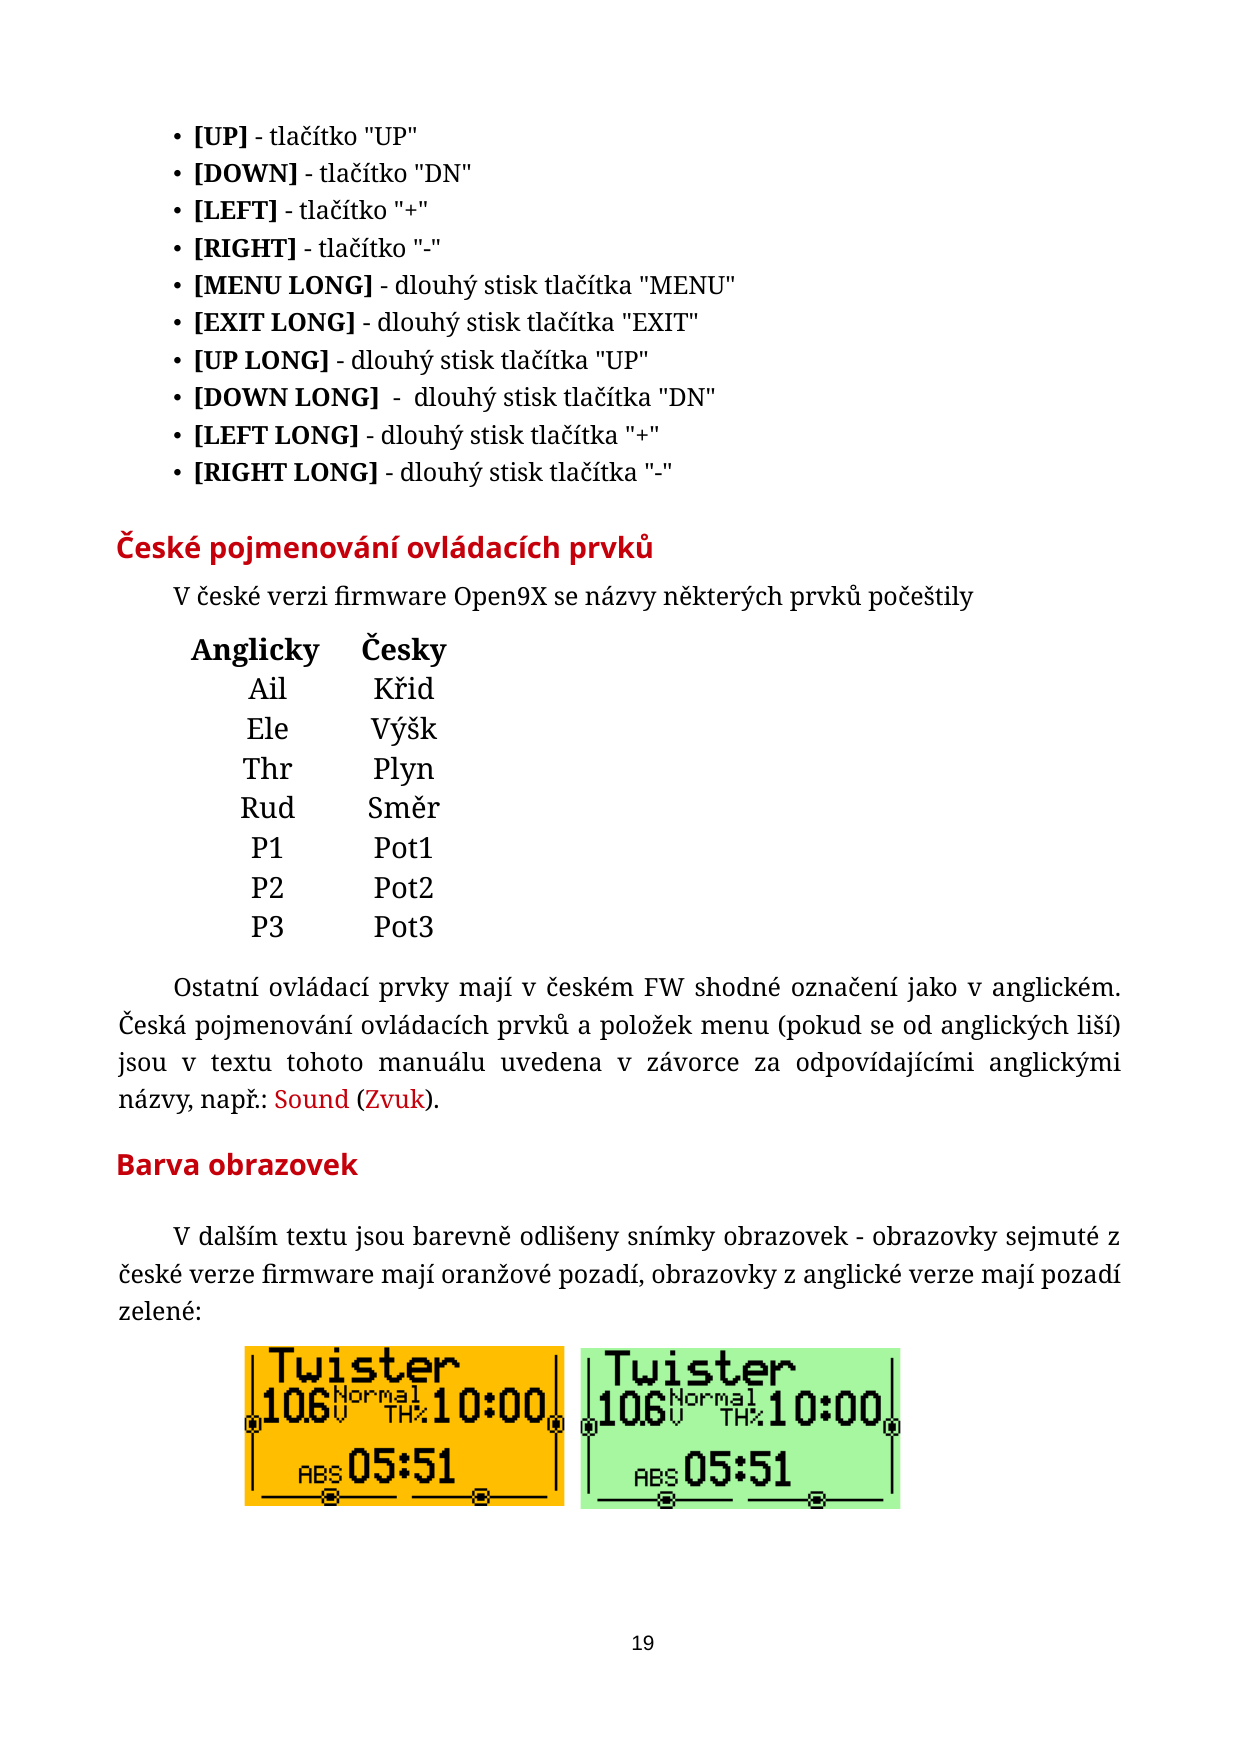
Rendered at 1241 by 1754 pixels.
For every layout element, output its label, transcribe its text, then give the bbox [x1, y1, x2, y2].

subtitle Barva obrazovek [116, 1144, 1122, 1183]
table_cell Pot2 [334, 867, 474, 907]
table_cell Rud [175, 788, 326, 827]
table_cell Plyn [334, 748, 474, 788]
table_cell Výšk [334, 708, 474, 748]
picture [580, 1348, 901, 1509]
list [EXIT LONG] - dlouhý stisk tlačítka "EXIT" [173, 305, 1122, 339]
table_cell P2 [175, 867, 326, 907]
table_cell Pot3 [334, 907, 474, 946]
subtitle České pojmenování ovládacích prvků [116, 527, 1122, 567]
list [UP] - tlačítko "UP" [173, 118, 1122, 152]
text Ostatní ovládací prvky mají v českém FW shodné označení jako v anglickém. Česká poj­menování ovládacích prvků a položek menu (pokud se od anglických liší) jsou v textu toho­to manuálu uvedena v závorce za odpovídajícími anglickými názvy, např.: Sound (Zvuk). [118, 970, 1122, 1116]
table_header Anglicky [175, 629, 326, 668]
list [MENU LONG] - dlouhý stisk tlačítka "MENU" [173, 268, 1122, 302]
table_cell Ele [175, 708, 326, 748]
table_cell [326, 788, 334, 827]
table_cell [326, 867, 334, 907]
table_cell [326, 748, 334, 788]
table_cell Směr [334, 788, 474, 827]
table_cell P3 [175, 907, 326, 946]
list [UP LONG] - dlouhý stisk tlačítka "UP" [173, 342, 1122, 377]
table_cell Křid [334, 669, 474, 708]
list [LEFT LONG] - dlouhý stisk tlačítka "+" [173, 417, 1122, 451]
picture [244, 1346, 565, 1506]
table_cell Pot1 [334, 827, 474, 867]
list [DOWN] - tlačítko "DN" [173, 156, 1122, 189]
table_cell Thr [175, 748, 326, 788]
table_header [326, 629, 334, 668]
list [RIGHT LONG] - dlouhý stisk tlačítka "-" [173, 455, 1122, 489]
list [RIGHT] - tlačítko "-" [173, 230, 1122, 264]
list [LEFT] - tlačítko "+" [173, 193, 1122, 227]
table_cell [326, 708, 334, 748]
table_cell [326, 669, 334, 708]
table_cell [326, 907, 334, 946]
table_cell Ail [175, 669, 326, 708]
text V dalším textu jsou barevně odlišeny snímky obrazovek - obrazovky sejmuté z české verze firmware mají oranžové pozadí, obrazovky z anglické verze mají pozadí zelené: [118, 1219, 1122, 1328]
text V české verzi firmware Open9X se názvy některých prvků počeštily [118, 579, 1122, 613]
list [DOWN LONG] - dlouhý stisk tlačítka "DN" [173, 380, 1122, 414]
table_header Česky [334, 629, 474, 668]
table_cell [326, 827, 334, 867]
table_cell P1 [175, 827, 326, 867]
